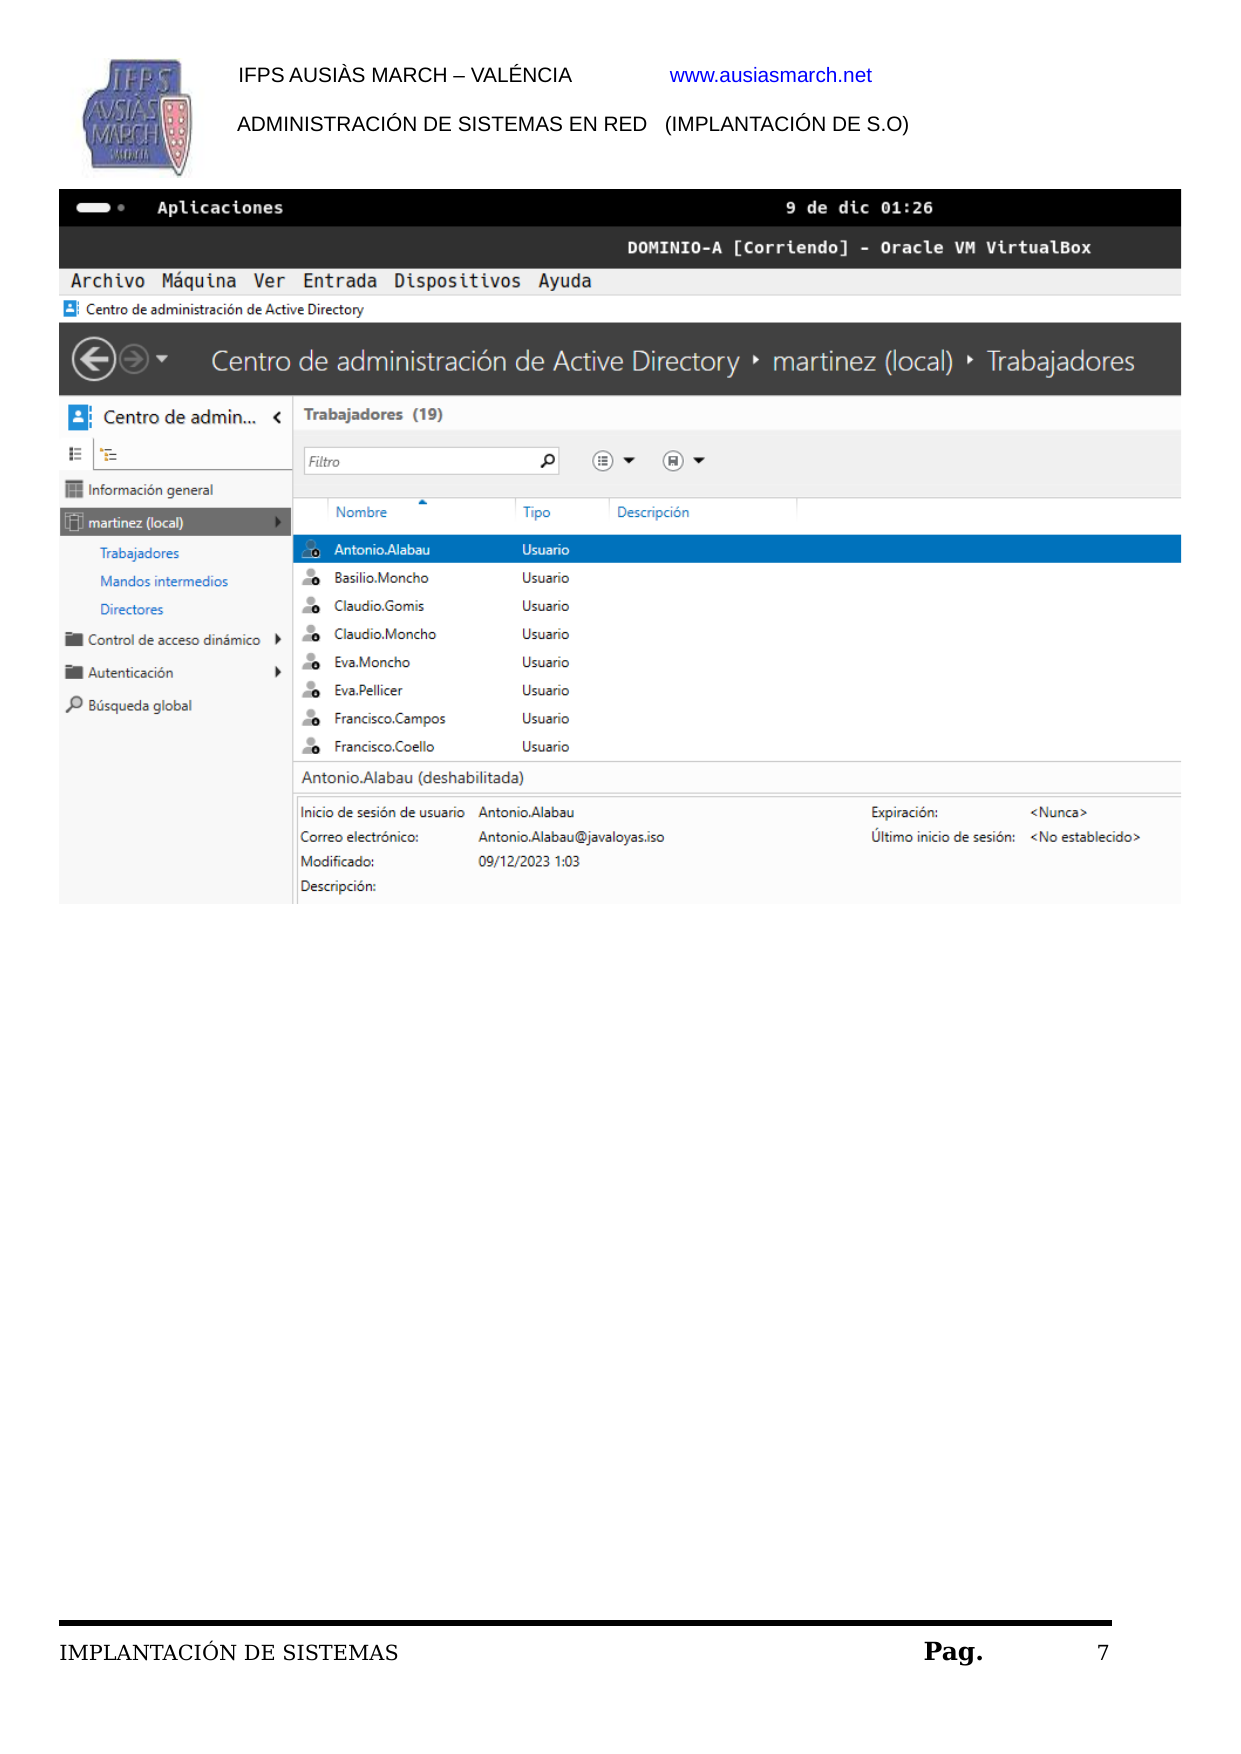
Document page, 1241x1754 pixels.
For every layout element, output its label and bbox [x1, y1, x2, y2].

picture [59, 189, 1182, 904]
picture [49, 58, 227, 178]
